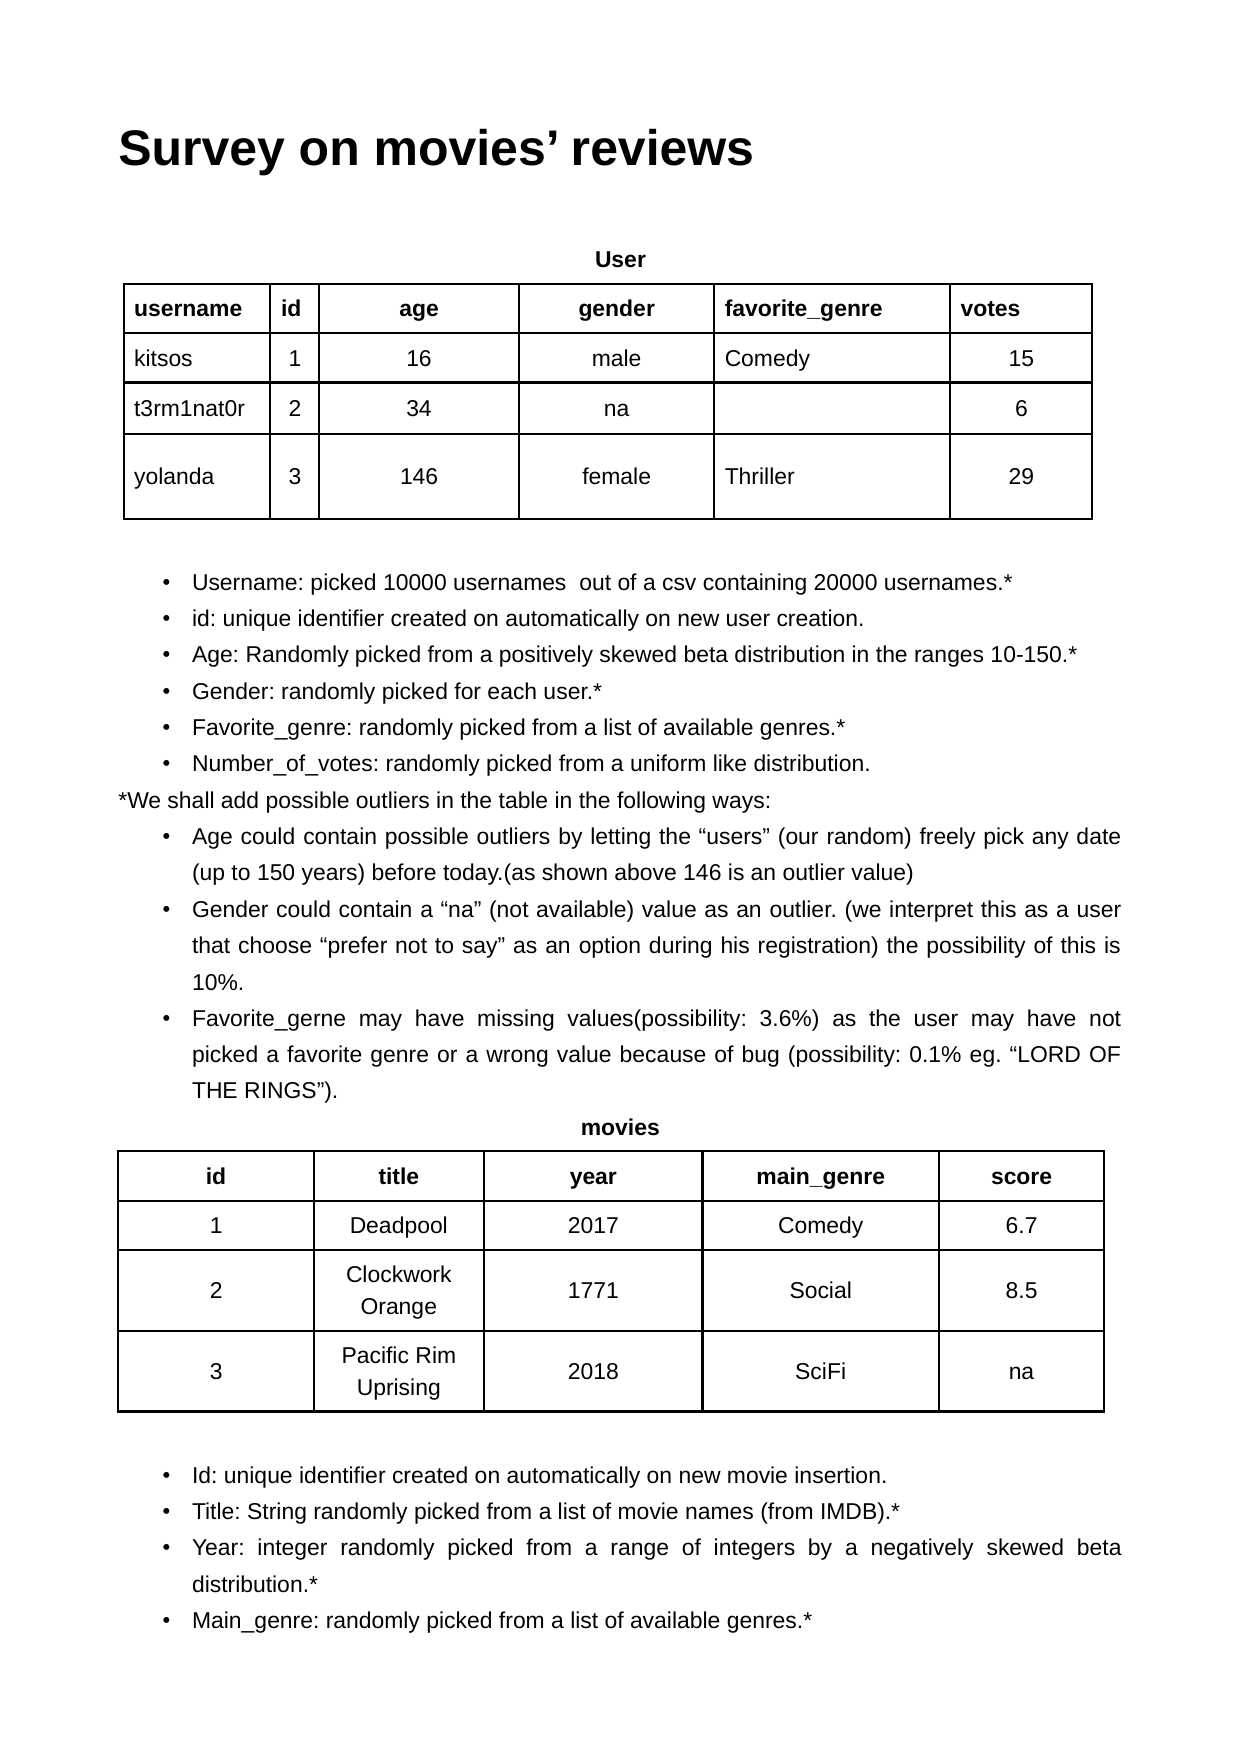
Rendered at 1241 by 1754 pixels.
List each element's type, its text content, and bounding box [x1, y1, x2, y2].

table_cell SciFi [704, 1332, 938, 1410]
table_header year [485, 1152, 701, 1199]
list Gender could contain a “na” (not available) value as an outlier. (we interpret this as a user that choose “prefer not to say” as an option during his registration) the possibility of this is 10%. [162, 896, 1122, 995]
table_cell 2 [271, 384, 318, 433]
table_header username [125, 285, 269, 332]
table_header id [271, 285, 318, 332]
table_cell Deadpool [315, 1202, 483, 1249]
list Favorite_genre: randomly picked from a list of available genres.* [162, 714, 1122, 740]
text *We shall add possible outliers in the table in the following ways: [118, 787, 1122, 813]
table_cell 2 [119, 1251, 313, 1329]
text User [118, 246, 1122, 273]
text Survey on movies’ reviews [118, 118, 1122, 176]
table_cell 16 [320, 334, 518, 381]
text movies [118, 1114, 1122, 1140]
table_cell 6 [951, 384, 1091, 433]
table_cell Comedy [704, 1202, 938, 1249]
table_cell yolanda [125, 435, 269, 517]
table_cell 3 [271, 435, 318, 517]
table_header main_genre [704, 1152, 938, 1199]
list Gender: randomly picked for each user.* [162, 678, 1122, 704]
list Username: picked 10000 usernames out of a csv containing 20000 usernames.* [162, 568, 1122, 595]
table_cell 6.7 [940, 1202, 1103, 1249]
list Age: Randomly picked from a positively skewed beta distribution in the ranges 10-150.* [162, 641, 1122, 668]
table_cell 8.5 [940, 1251, 1103, 1329]
list id: unique identifier created on automatically on new user creation. [162, 605, 1122, 631]
table_cell 2017 [485, 1202, 701, 1249]
list Title: String randomly picked from a list of movie names (from IMDB).* [162, 1498, 1122, 1524]
table_cell Thriller [715, 435, 949, 517]
table_cell 34 [320, 384, 518, 433]
table_cell Social [704, 1251, 938, 1329]
list Main_genre: randomly picked from a list of available genres.* [162, 1607, 1122, 1633]
table_cell 3 [119, 1332, 313, 1410]
table_cell 29 [951, 435, 1091, 517]
table_cell na [940, 1332, 1103, 1410]
list Number_of_votes: randomly picked from a uniform like distribution. [162, 750, 1122, 777]
list Year: integer randomly picked from a range of integers by a negatively skewed beta distribution.* [162, 1534, 1122, 1597]
table_header gender [520, 285, 713, 332]
table_cell 146 [320, 435, 518, 517]
list Age could contain possible outliers by letting the “users” (our random) freely pick any date (up to 150 years) before today.(as shown above 146 is an outlier value) [162, 823, 1122, 886]
table_cell Clockwork Orange [315, 1251, 483, 1329]
table_header score [940, 1152, 1103, 1199]
table_header votes [951, 285, 1091, 332]
table_cell 1 [271, 334, 318, 381]
table_cell [715, 384, 949, 433]
table_cell 15 [951, 334, 1091, 381]
table_cell female [520, 435, 713, 517]
table_cell Comedy [715, 334, 949, 381]
table_cell 1771 [485, 1251, 701, 1329]
table_header age [320, 285, 518, 332]
table_cell Pacific Rim Uprising [315, 1332, 483, 1410]
table_header favorite_genre [715, 285, 949, 332]
table_cell t3rm1nat0r [125, 384, 269, 433]
list Favorite_gerne may have missing values(possibility: 3.6%) as the user may have not picked a favorite genre or a wrong value because of bug (possibility: 0.1% eg. “LORD OF THE RINGS”). [162, 1005, 1122, 1104]
table_cell 2018 [485, 1332, 701, 1410]
table_cell kitsos [125, 334, 269, 381]
table_header id [119, 1152, 313, 1199]
list Id: unique identifier created on automatically on new movie insertion. [162, 1462, 1122, 1488]
table_header title [315, 1152, 483, 1199]
table_cell na [520, 384, 713, 433]
table_cell 1 [119, 1202, 313, 1249]
table_cell male [520, 334, 713, 381]
